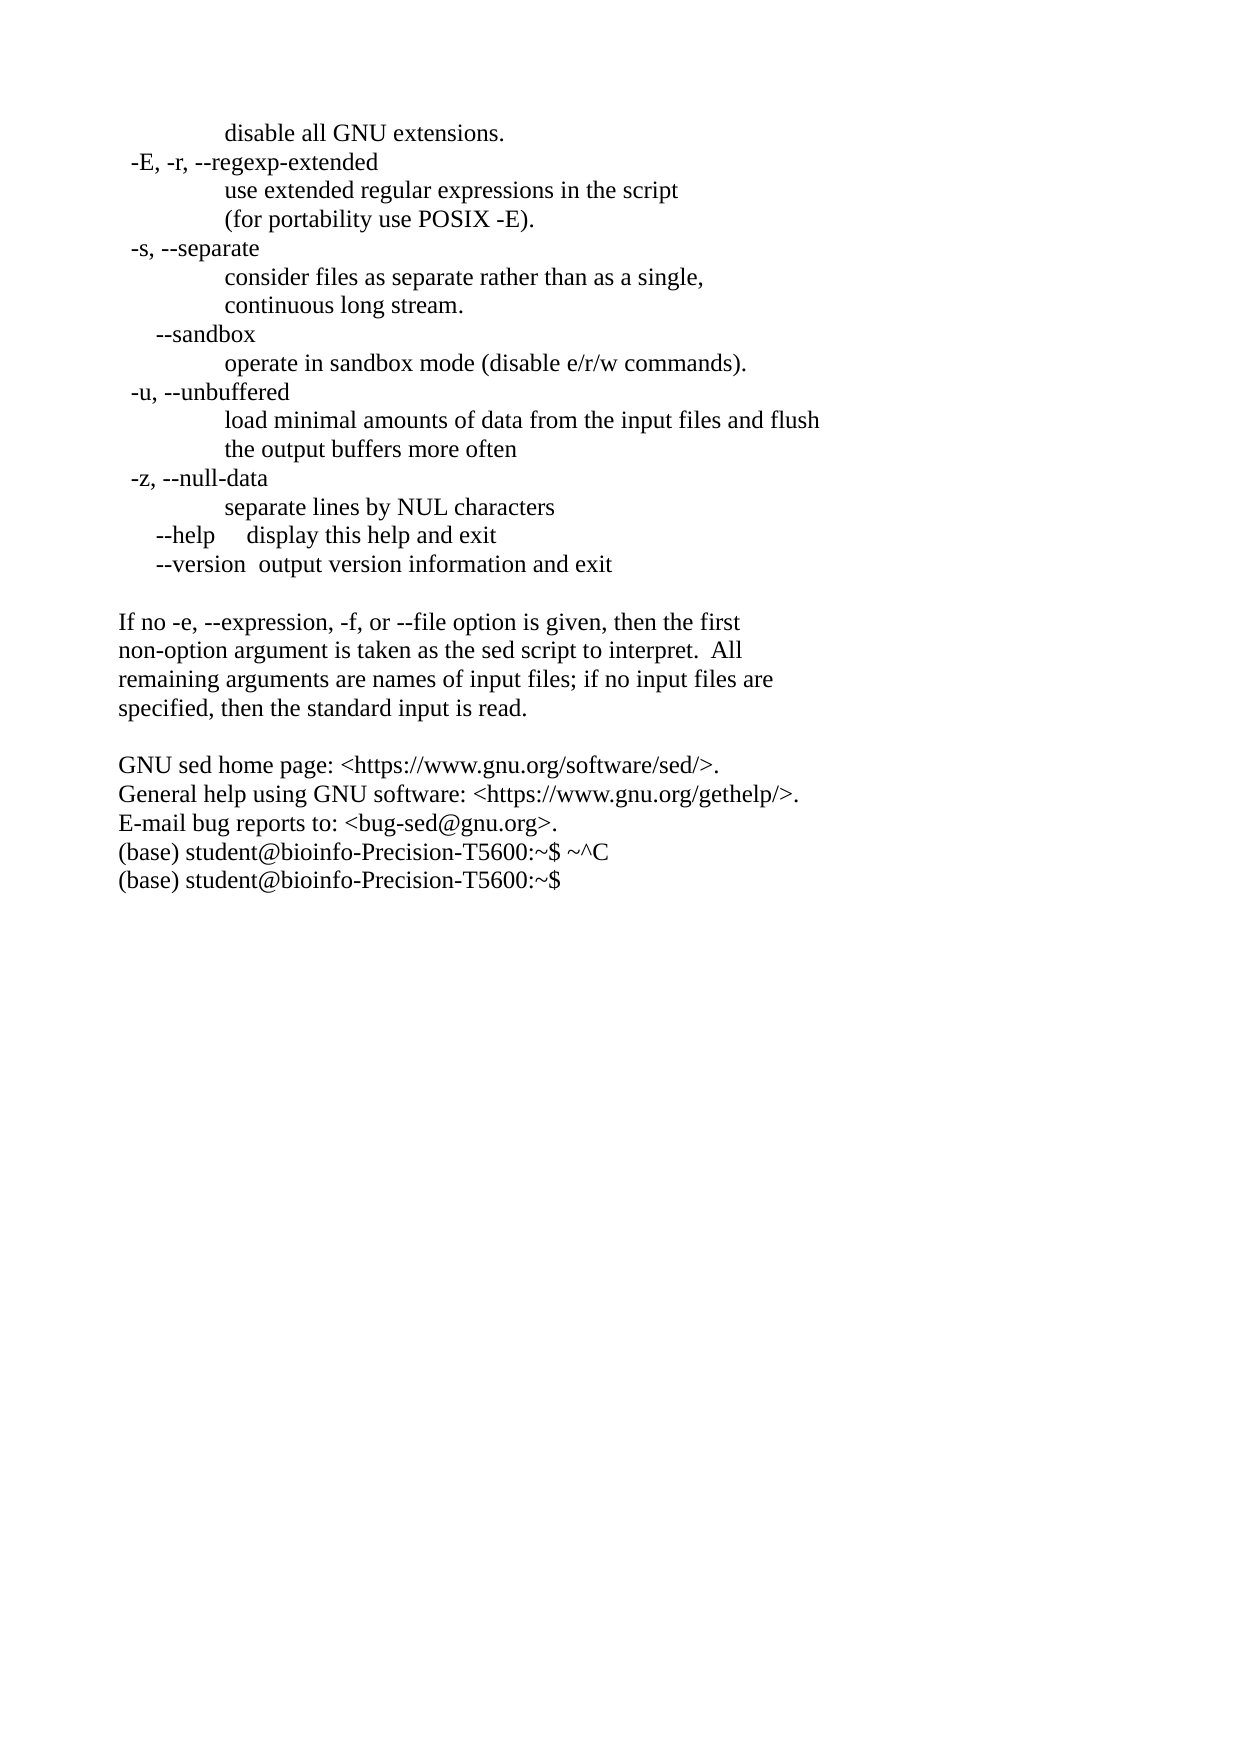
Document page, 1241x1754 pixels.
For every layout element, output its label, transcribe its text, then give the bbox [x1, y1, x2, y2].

text consider files as separate rather than as a single, [118, 262, 1122, 291]
text --help display this help and exit [118, 521, 1122, 549]
text load minimal amounts of data from the input files and flush [118, 406, 1122, 434]
text --sandbox [118, 319, 1122, 348]
text separate lines by NUL characters [118, 492, 1122, 521]
text the output buffers more often [118, 434, 1122, 463]
text General help using GNU software: <https://www.gnu.org/gethelp/>. [118, 779, 1122, 808]
text (base) student@bioinfo-Precision-T5600:~$ ~^C [118, 837, 1122, 866]
text continuous long stream. [118, 291, 1122, 319]
text remaining arguments are names of input files; if no input files are [118, 664, 1122, 693]
text -E, -r, --regexp-extended [118, 147, 1122, 176]
text (base) student@bioinfo-Precision-T5600:~$ [118, 866, 1122, 894]
text E-mail bug reports to: <bug-sed@gnu.org>. [118, 808, 1122, 837]
text GNU sed home page: <https://www.gnu.org/software/sed/>. [118, 751, 1122, 779]
text specified, then the standard input is read. [118, 693, 1122, 722]
text disable all GNU extensions. [118, 118, 1122, 147]
text (for portability use POSIX -E). [118, 204, 1122, 233]
text -z, --null-data [118, 463, 1122, 492]
text non-option argument is taken as the sed script to interpret. All [118, 636, 1122, 664]
text operate in sandbox mode (disable e/r/w commands). [118, 348, 1122, 377]
text If no -e, --expression, -f, or --file option is given, then the first [118, 607, 1122, 636]
text --version output version information and exit [118, 549, 1122, 578]
text -s, --separate [118, 233, 1122, 262]
text use extended regular expressions in the script [118, 176, 1122, 204]
text -u, --unbuffered [118, 377, 1122, 406]
